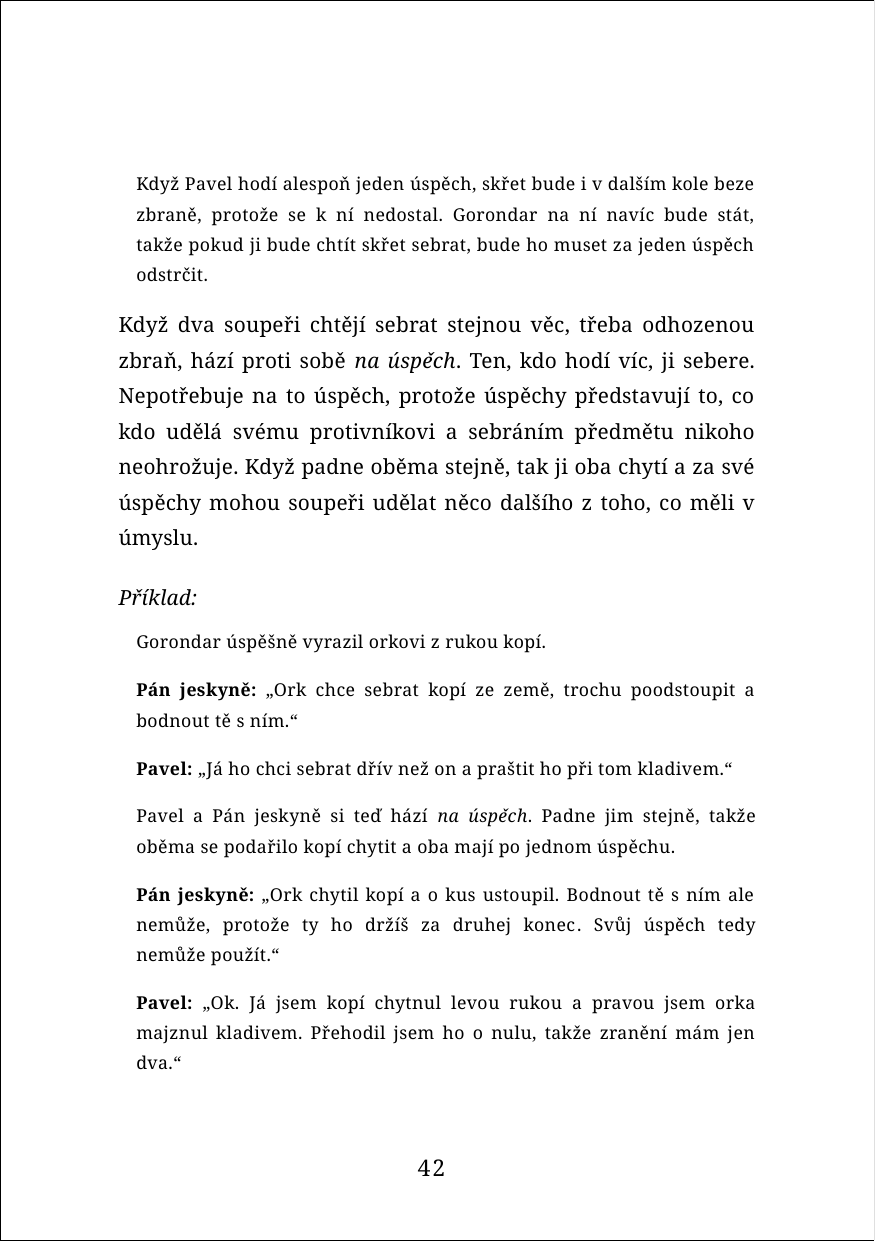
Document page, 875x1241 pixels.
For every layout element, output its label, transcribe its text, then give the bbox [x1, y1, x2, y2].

text Když Pavel hodí alespoň jeden úspěch, skřet bude i v dalším kole beze zbraně, protože se k ní nedostal. Gorondar na ní navíc bude stát, takže pokud ji bude chtít skřet sebrat, bude ho muset za jeden úspěch odstrčit. [136, 172, 756, 287]
text Gorondar úspěšně vyrazil orkovi z rukou kopí. [136, 630, 756, 654]
text Pán jeskyně: „Ork chytil kopí a o kus ustoupil. Bodnout tě s ním ale nemůže, protože ty ho držíš za druhej konec. Svůj úspěch tedy nemůže použít.“ [136, 882, 756, 967]
text Pán jeskyně: „Ork chce sebrat kopí ze země, trochu poodstoupit a bodnout tě s ním.“ [136, 678, 756, 732]
text Pavel: „Ok. Já jsem kopí chytnul levou rukou a pravou jsem orka majznul kladivem. Přehodil jsem ho o nulu, takže zranění mám jen dva.“ [136, 990, 756, 1075]
text Pavel: „Já ho chci sebrat dřív než on a praštit ho při tom kladivem.“ [136, 756, 756, 780]
text Pavel a Pán jeskyně si teď hází na úspěch. Padne jim stejně, takže oběma se podařilo kopí chytit a oba mají po jednom úspěchu. [136, 804, 756, 858]
text Když dva soupeři chtějí sebrat stejnou věc, třeba odhozenou zbraň, hází proti sobě na úspěch. Ten, kdo hodí víc, ji sebere. Nepotřebuje na to úspěch, protože úspěchy představují to, co kdo udělá svému protivníkovi a sebráním předmětu nikoho neohrožuje. Když padne oběma stejně, tak ji oba chytí a za své úspěchy mohou soupeři udělat něco dalšího z toho, co měli v úmyslu. [118, 310, 756, 552]
text Příklad: [118, 583, 756, 611]
